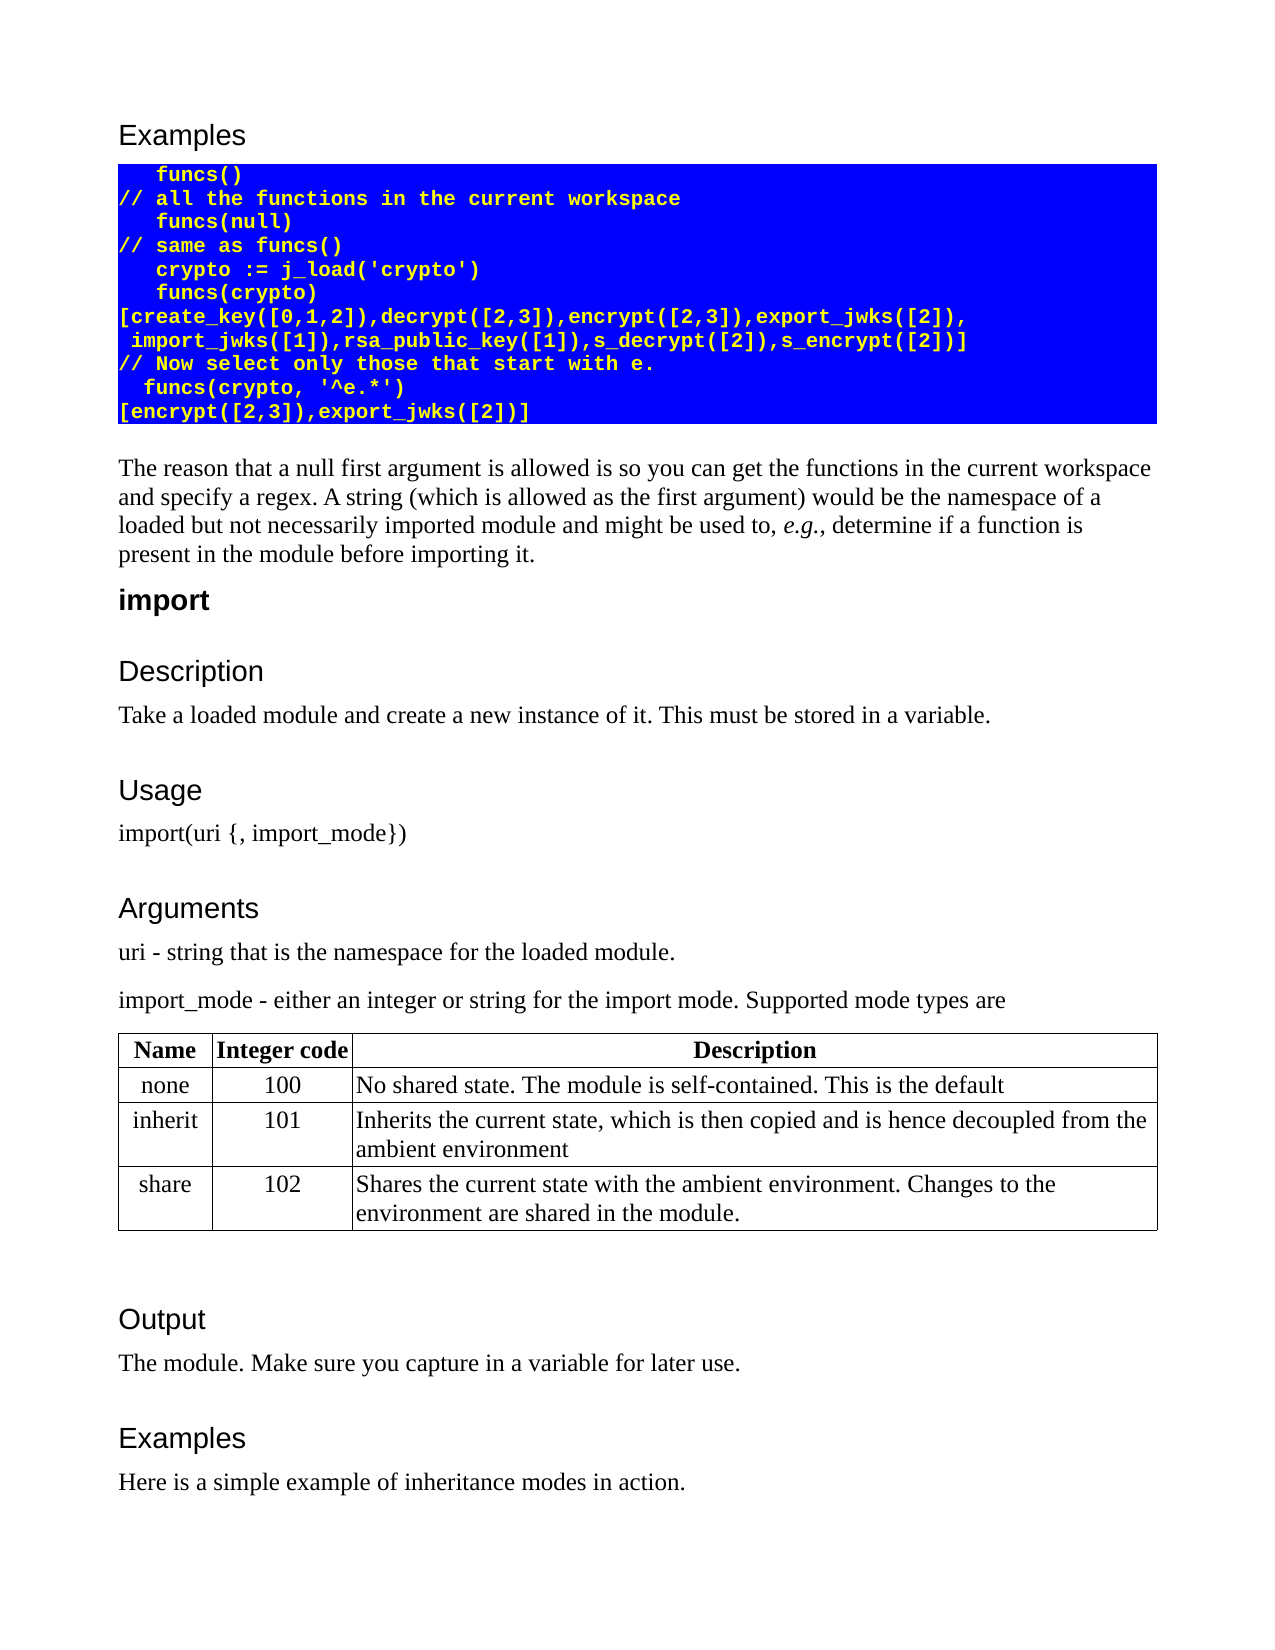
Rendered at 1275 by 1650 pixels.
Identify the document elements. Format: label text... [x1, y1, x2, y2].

table_cell No shared state. The module is self-contained. This is the default [353, 1068, 1157, 1102]
text import_jwks([1]),rsa_public_key([1]),s_decrypt([2]),s_encrypt([2])] [118, 330, 1157, 353]
text Here is a simple example of inheritance modes in action. [118, 1467, 1157, 1496]
subtitle Examples [118, 118, 1157, 152]
table_cell 102 [213, 1167, 352, 1229]
text The module. Make sure you capture in a variable for later use. [118, 1348, 1157, 1377]
text funcs(null) [118, 211, 1157, 235]
table_header Description [353, 1034, 1157, 1067]
table_cell Inherits the current state, which is then copied and is hence decoupled from the ambient environment [353, 1103, 1157, 1166]
text import_mode - either an integer or string for the import mode. Supported mode types are [118, 985, 1157, 1013]
text uri - string that is the namespace for the loaded module. [118, 937, 1157, 966]
subtitle Description [118, 654, 1157, 687]
text import(uri {, import_mode}) [118, 818, 1157, 847]
table_cell Shares the current state with the ambient environment. Changes to the environment are shared in the module. [353, 1167, 1157, 1229]
subtitle Output [118, 1302, 1157, 1336]
table_cell inherit [119, 1103, 212, 1166]
table_cell 101 [213, 1103, 352, 1166]
text // same as funcs() [118, 235, 1157, 259]
table_cell 100 [213, 1068, 352, 1102]
table_header Integer code [213, 1034, 352, 1067]
subtitle Examples [118, 1421, 1157, 1454]
text [encrypt([2,3]),export_jwks([2])] [118, 401, 1157, 424]
text // Now select only those that start with e. [118, 353, 1157, 377]
text funcs(crypto, '^e.*') [118, 377, 1157, 401]
text funcs() [118, 164, 1157, 188]
text The reason that a null first argument is allowed is so you can get the functions in the current workspace and specify a regex. A string (which is allowed as the first argument) would be the namespace of a loaded but not necessarily imported module and might be used to, e.g., determine if a function is present in the module before importing it. [118, 453, 1157, 568]
table_cell share [119, 1167, 212, 1229]
text // all the functions in the current workspace [118, 188, 1157, 211]
text crypto := j_load('crypto') [118, 259, 1157, 282]
text funcs(crypto) [118, 282, 1157, 306]
table_header Name [119, 1034, 212, 1067]
subtitle Usage [118, 772, 1157, 806]
subtitle Arguments [118, 891, 1157, 925]
subtitle import [118, 583, 1157, 616]
text Take a loaded module and create a new instance of it. This must be stored in a variable. [118, 700, 1157, 729]
table_cell none [119, 1068, 212, 1102]
text [create_key([0,1,2]),decrypt([2,3]),encrypt([2,3]),export_jwks([2]), [118, 306, 1157, 330]
